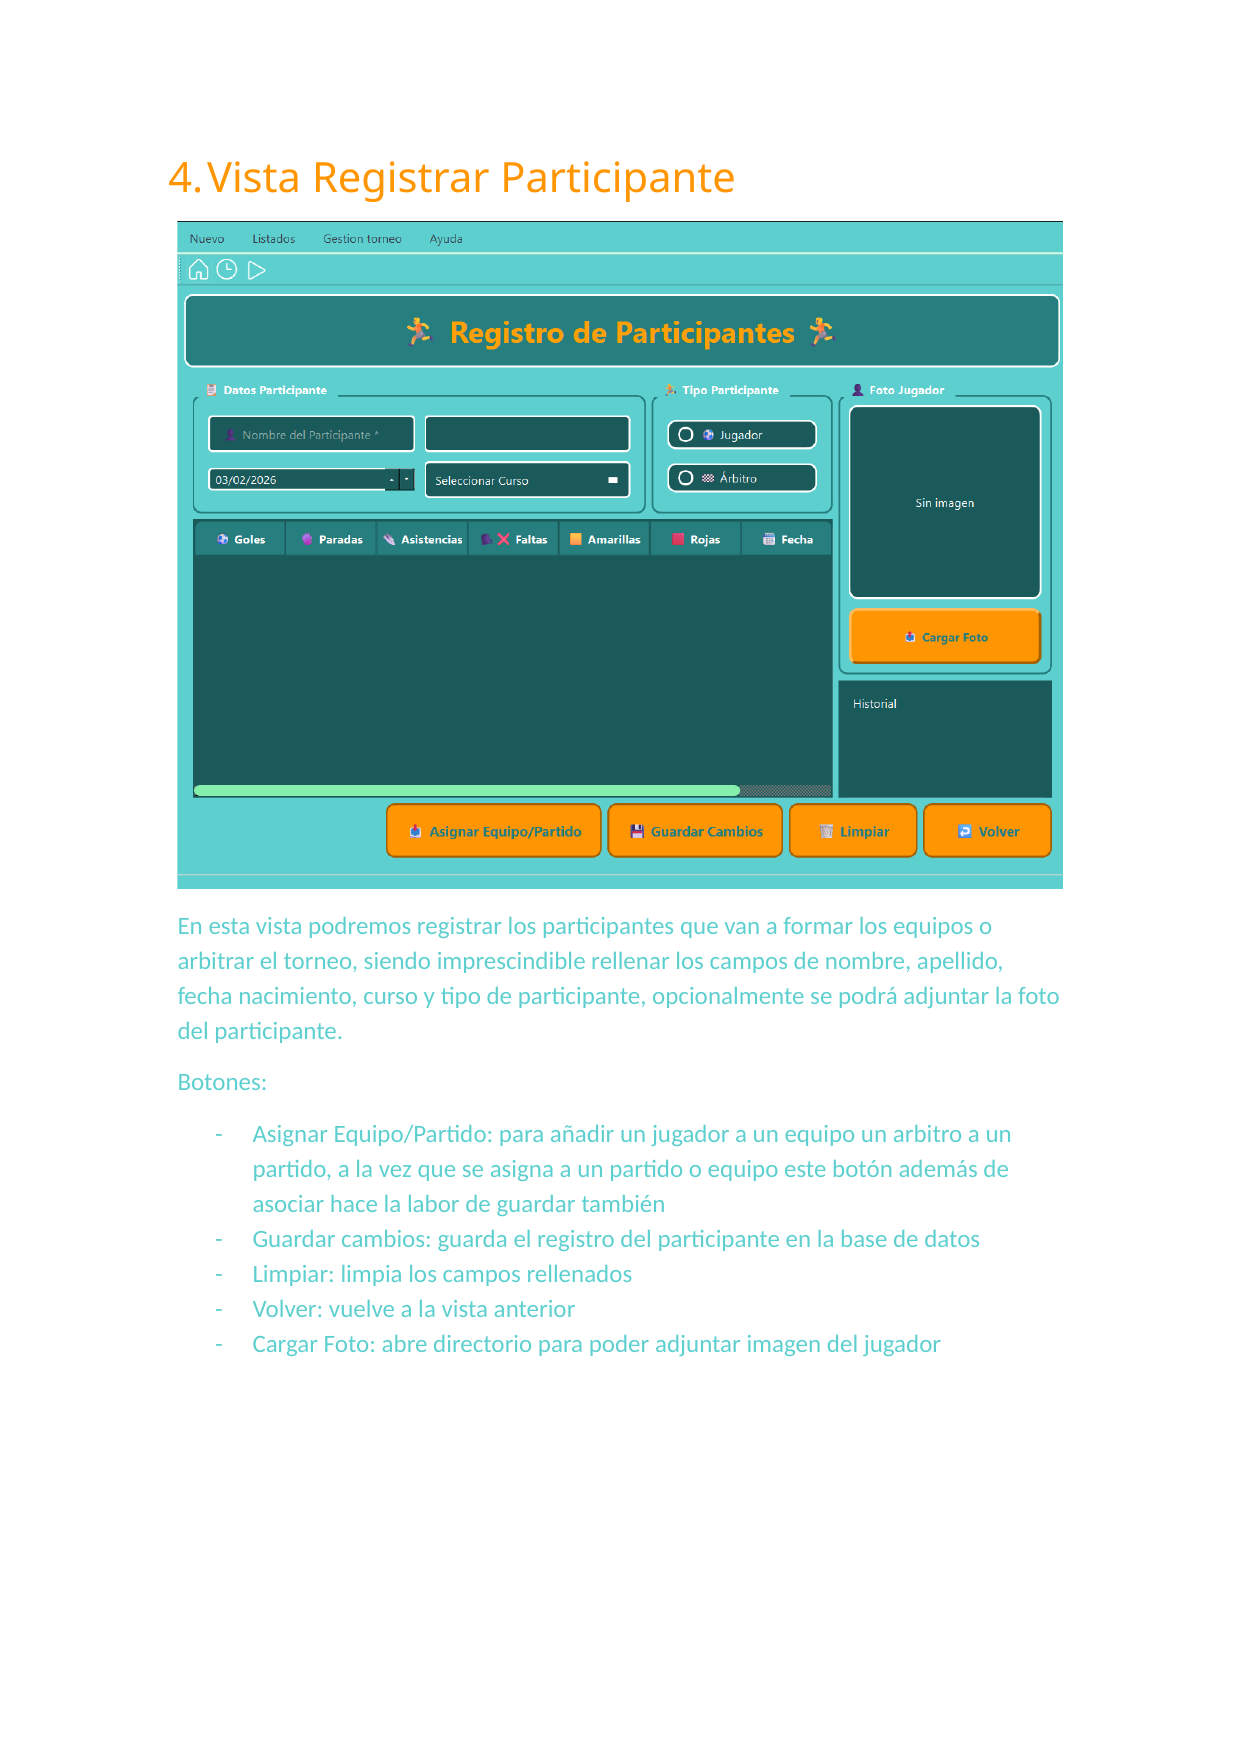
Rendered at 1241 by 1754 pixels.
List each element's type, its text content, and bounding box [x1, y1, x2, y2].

text Botones: [177, 1066, 1063, 1097]
list Vista Registrar Participante [168, 148, 1063, 204]
list Asignar Equipo/Partido: para añadir un jugador a un equipo un arbitro a un partido, a la vez que se asigna a un partido o equipo este botón además de asociar hace la labor de guardar también [215, 1118, 1063, 1219]
list Limpiar: limpia los campos rellenados [215, 1258, 1063, 1289]
list Cargar Foto: abre directorio para poder adjuntar imagen del jugador [215, 1328, 1063, 1359]
list Volver: vuelve a la vista anterior [215, 1293, 1063, 1324]
list Guardar cambios: guarda el registro del participante en la base de datos [215, 1223, 1063, 1254]
text En esta vista podremos registrar los participantes que van a formar los equipos o arbitrar el torneo, siendo imprescindible rellenar los campos de nombre, apellido, fecha nacimiento, curso y tipo de participante, opcionalmente se podrá adjuntar la foto del participante. [177, 910, 1063, 1045]
